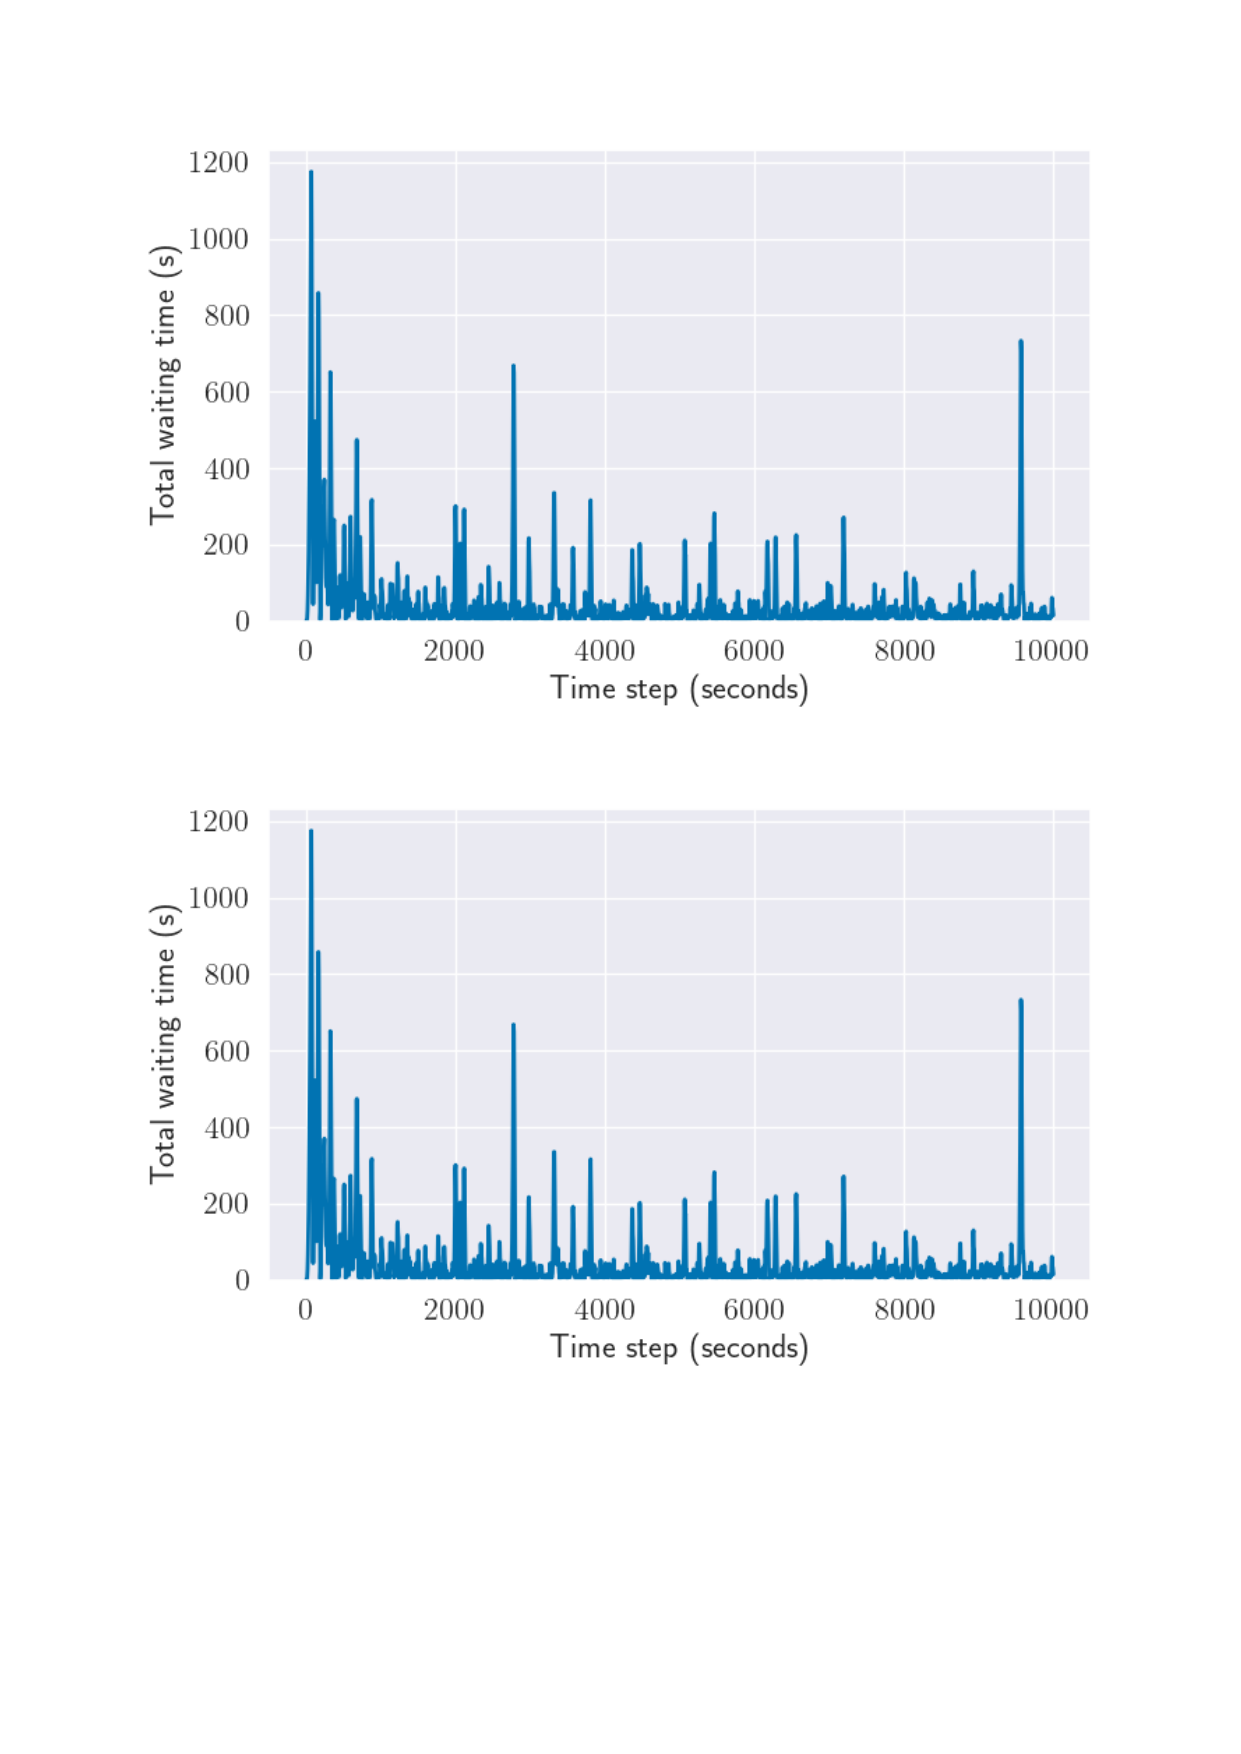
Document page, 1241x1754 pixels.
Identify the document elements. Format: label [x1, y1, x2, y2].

picture [118, 118, 1123, 739]
picture [118, 777, 1123, 1398]
